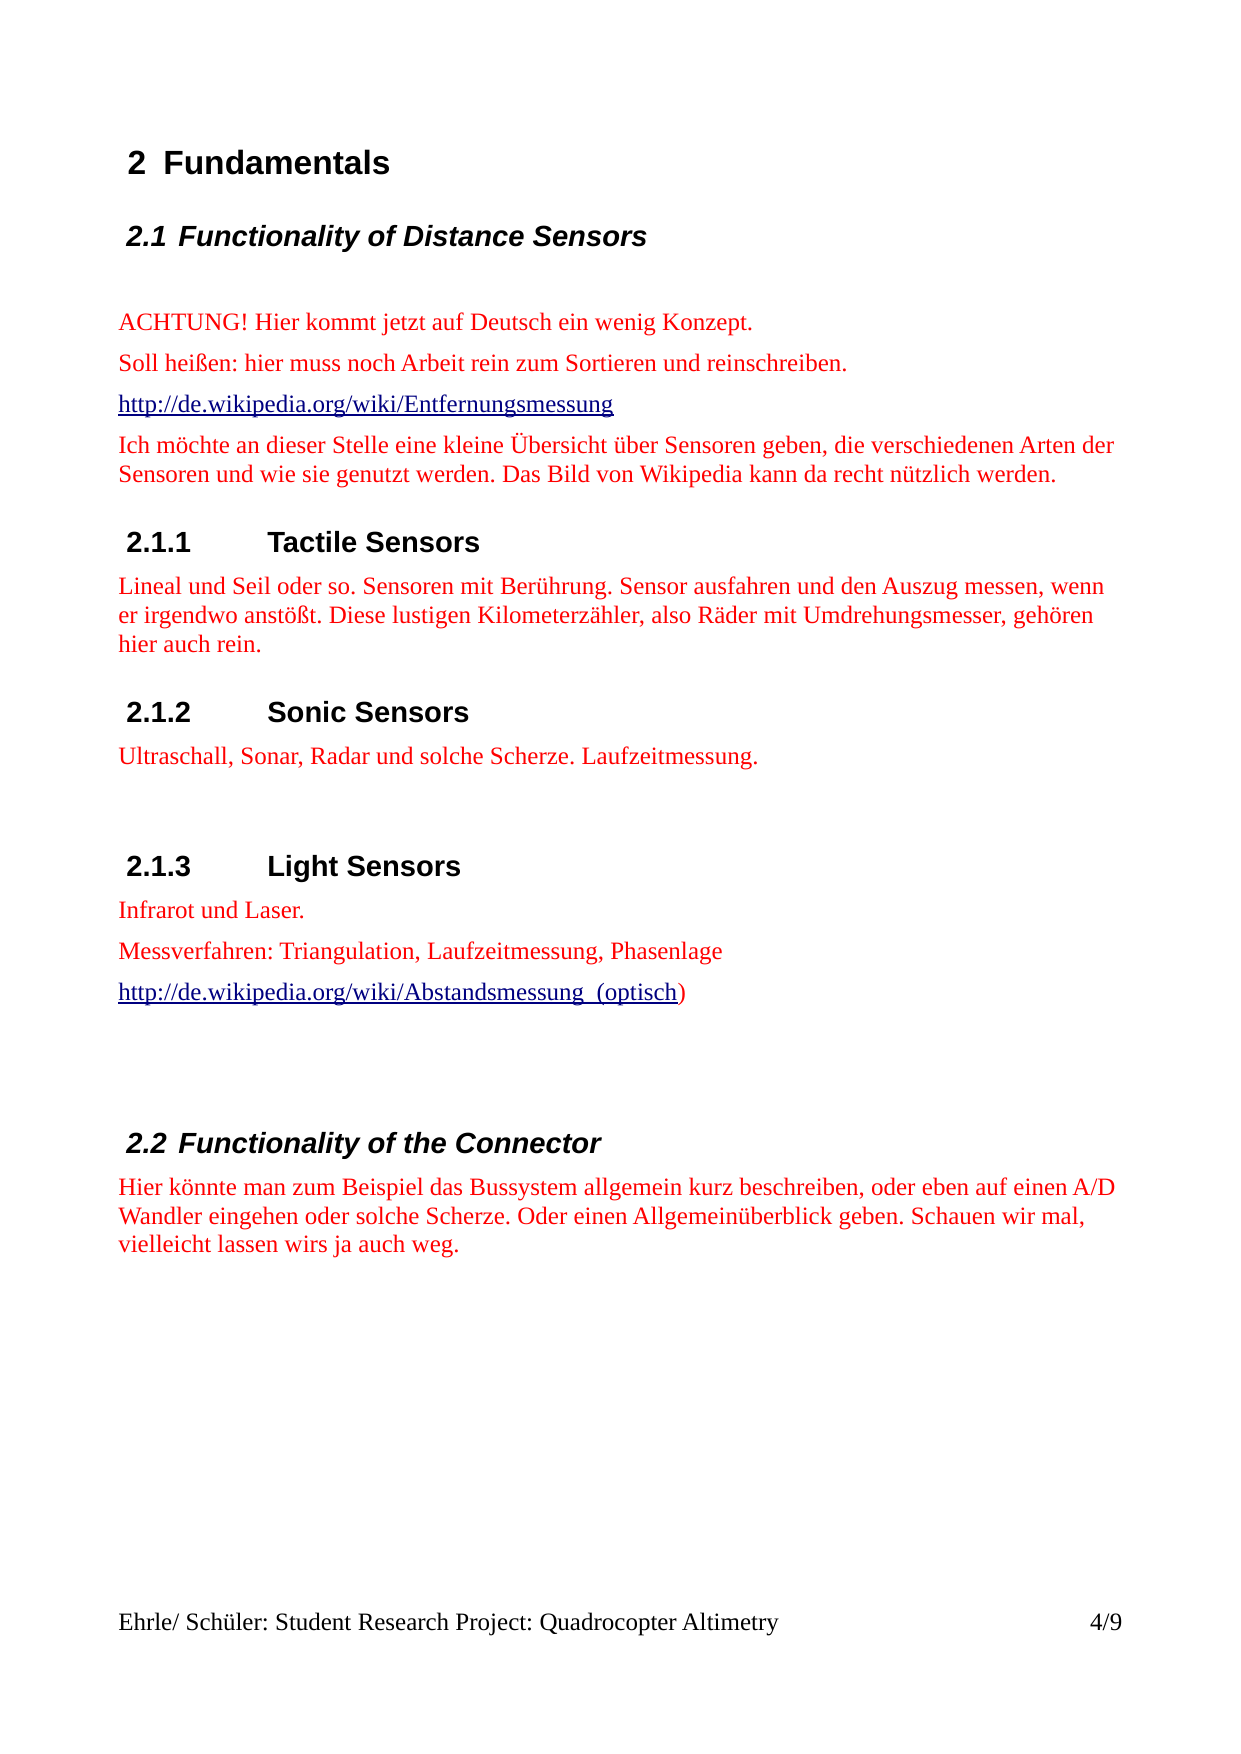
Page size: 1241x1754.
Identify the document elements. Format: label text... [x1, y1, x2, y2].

subtitle Light Sensors [118, 849, 1122, 882]
text Messverfahren: Triangulation, Laufzeitmessung, Phasenlage [118, 936, 1122, 965]
text Lineal und Seil oder so. Sensoren mit Berührung. Sensor ausfahren und den Auszug messen, wenn er irgendwo anstößt. Diese lustigen Kilometerzähler, also Räder mit Umdrehungsmesser, gehören hier auch rein. [118, 571, 1122, 658]
text Infrarot und Laser. [118, 895, 1122, 923]
text Ultraschall, Sonar, Radar und solche Scherze. Laufzeitmessung. [118, 741, 1122, 770]
text http://de.wikipedia.org/wiki/Abstandsmessung_(optisch) [118, 977, 1122, 1006]
subtitle Functionality of Distance Sensors [118, 219, 1122, 253]
subtitle Sonic Sensors [118, 695, 1122, 729]
subtitle Functionality of the Connector [118, 1126, 1122, 1159]
text ACHTUNG! Hier kommt jetzt auf Deutsch ein wenig Konzept. [118, 307, 1122, 335]
text Ich möchte an dieser Stelle eine kleine Übersicht über Sensoren geben, die verschiedenen Arten der Sensoren und wie sie genutzt werden. Das Bild von Wikipedia kann da recht nützlich werden. [118, 430, 1122, 488]
subtitle Fundamentals [118, 143, 1122, 182]
text Soll heißen: hier muss noch Arbeit rein zum Sortieren und reinschreiben. [118, 348, 1122, 377]
subtitle Tactile Sensors [118, 525, 1122, 559]
text Hier könnte man zum Beispiel das Bussystem allgemein kurz beschreiben, oder eben auf einen A/D Wandler eingehen oder solche Scherze. Oder einen Allgemeinüberblick geben. Schauen wir mal, vielleicht lassen wirs ja auch weg. [118, 1172, 1122, 1258]
text http://de.wikipedia.org/wiki/Entfernungsmessung [118, 389, 1122, 418]
